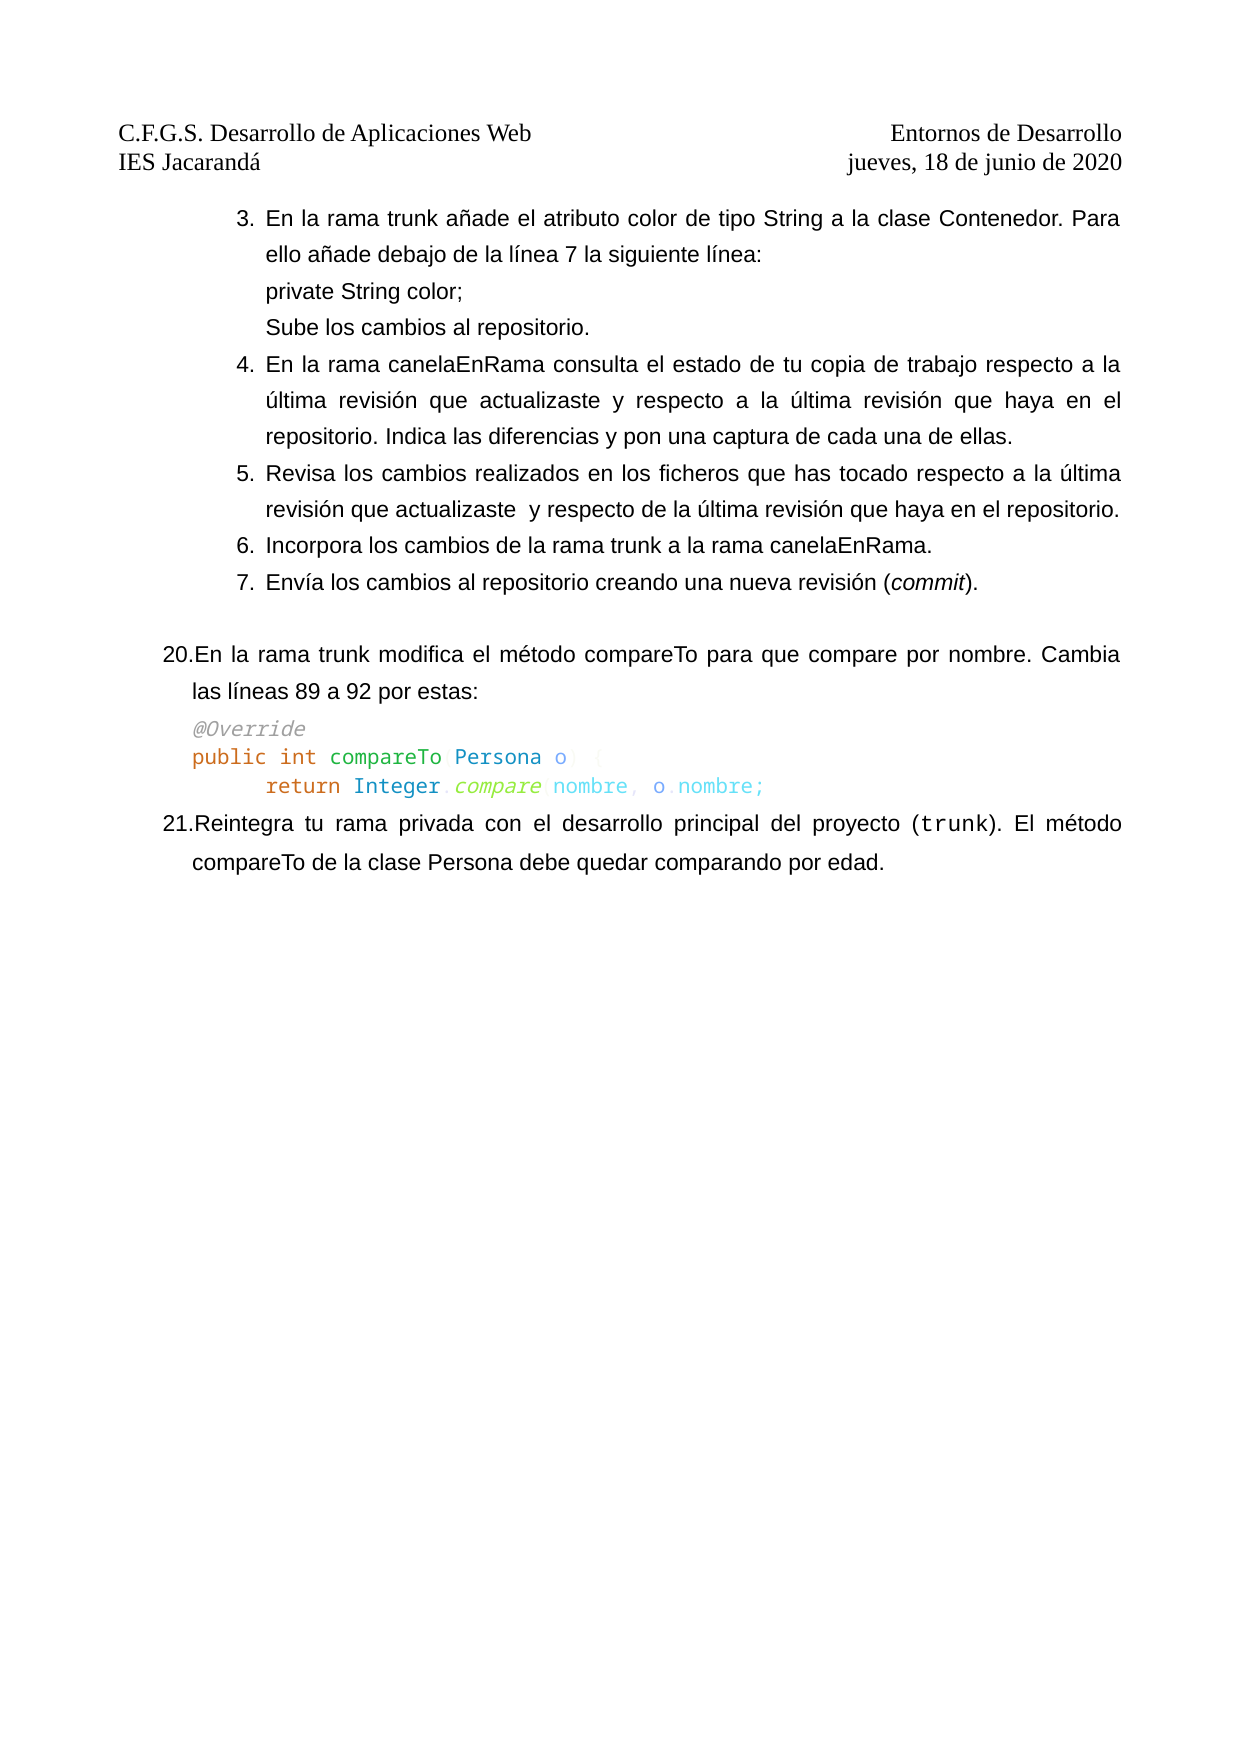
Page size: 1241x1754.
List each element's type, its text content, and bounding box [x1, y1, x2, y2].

list Sube los cambios al repositorio. [236, 314, 1122, 341]
list Revisa los cambios realizados en los ficheros que has tocado respecto a la última revisión que actualizaste y respecto de la última revisión que haya en el repositorio. [236, 459, 1122, 522]
list public int compareTo(Persona o) { [162, 742, 1122, 771]
list private String color; [236, 278, 1122, 304]
list return Integer.compare(nombre, o.nombre; [236, 771, 1122, 799]
list En la rama trunk añade el atributo color de tipo String a la clase Contenedor. Para ello añade debajo de la línea 7 la siguiente línea: [236, 205, 1122, 268]
list En la rama trunk modifica el método compareTo para que compare por nombre. Cambia las líneas 89 a 92 por estas: [162, 641, 1122, 704]
list Incorpora los cambios de la rama trunk a la rama canelaEnRama. [236, 532, 1122, 559]
list Reintegra tu rama privada con el desarrollo principal del proyecto (trunk). El método compareTo de la clase Persona debe quedar comparando por edad. [162, 810, 1122, 875]
list En la rama canelaEnRama consulta el estado de tu copia de trabajo respecto a la última revisión que actualizaste y respecto a la última revisión que haya en el repositorio. Indica las diferencias y pon una captura de cada una de ellas. [236, 351, 1122, 449]
list Envía los cambios al repositorio creando una nueva revisión (commit). [236, 569, 1122, 595]
list @Override [162, 714, 1122, 742]
